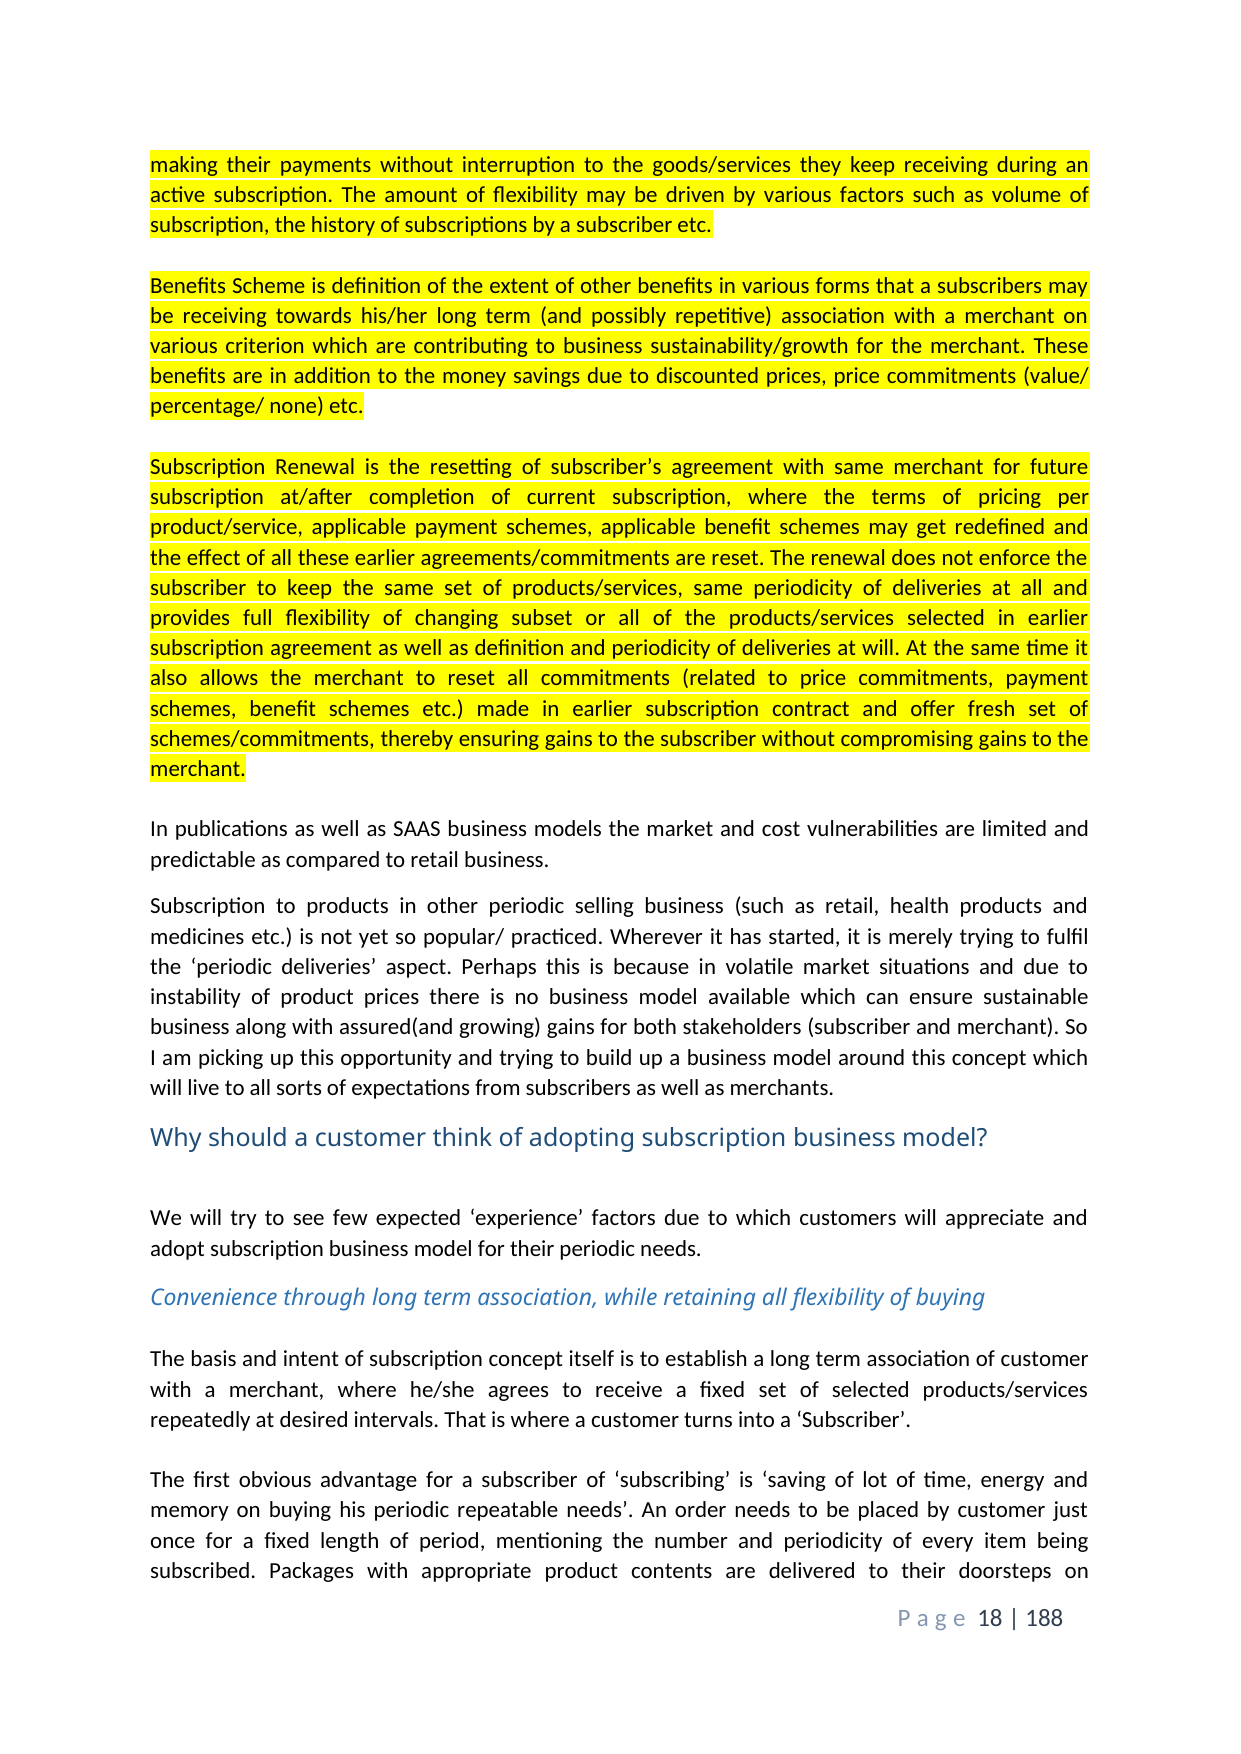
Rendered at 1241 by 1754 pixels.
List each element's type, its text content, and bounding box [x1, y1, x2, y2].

list The first obvious advantage for a subscriber of ‘subscribing’ is ‘saving of lot of time, energy and memory on buying his periodic repeatable needs’. An order needs to be placed by customer just once for a fixed length of period, mentioning the number and periodicity of every item being subscribed. Packages with appropriate product contents are delivered to their doorsteps on [150, 1465, 1090, 1584]
text Subscription to products in other periodic selling business (such as retail, health products and medicines etc.) is not yet so popular/ practiced. Wherever it has started, it is merely trying to fulfil the ‘periodic deliveries’ aspect. Perhaps this is because in volatile market situations and due to instability of product prices there is no business model available which can ensure sustainable business along with assured(and growing) gains for both stakeholders (subscriber and merchant). So I am picking up this opportunity and trying to build up a business model around this concept which will live to all sorts of expectations from subscribers as well as merchants. [150, 892, 1090, 1101]
list Benefits Scheme is definition of the extent of other benefits in various forms that a subscribers may be receiving towards his/her long term (and possibly repetitive) association with a merchant on various criterion which are contributing to business sustainability/growth for the merchant. These benefits are in addition to the money savings due to discounted prices, price commitments (value/ percentage/ none) etc. [150, 271, 1090, 420]
list Subscription Renewal is the resetting of subscriber’s agreement with same merchant for future subscription at/after completion of current subscription, where the terms of pricing per product/service, applicable payment schemes, applicable benefit schemes may get redefined and the effect of all these earlier agreements/commitments are reset. The renewal does not enforce the subscriber to keep the same set of products/services, same periodicity of deliveries at all and provides full flexibility of changing subset or all of the products/services selected in earlier subscription agreement as well as definition and periodicity of deliveries at will. At the same time it also allows the merchant to reset all commitments (related to price commitments, payment schemes, benefit schemes etc.) made in earlier subscription contract and offer fresh set of schemes/commitments, thereby ensuring gains to the subscriber without compromising gains to the merchant. [150, 452, 1090, 782]
subtitle Convenience through long term association, while retaining all flexibility of buying [150, 1281, 1090, 1312]
list In publications as well as SAAS business models the market and cost vulnerabilities are limited and predictable as compared to retail business. [150, 814, 1090, 873]
text We will try to see few expected ‘experience’ factors due to which customers will appreciate and adopt subscription business model for their periodic needs. [150, 1203, 1090, 1262]
subtitle Why should a customer think of adopting subscription business model? [150, 1120, 1090, 1154]
list making their payments without interruption to the goods/services they keep receiving during an active subscription. The amount of flexibility may be driven by various factors such as volume of subscription, the history of subscriptions by a subscriber etc. [150, 150, 1090, 238]
list The basis and intent of subscription concept itself is to establish a long term association of customer with a merchant, where he/she agrees to receive a fixed set of selected products/services repeatedly at desired intervals. That is where a customer turns into a ‘Subscriber’. [150, 1344, 1090, 1433]
